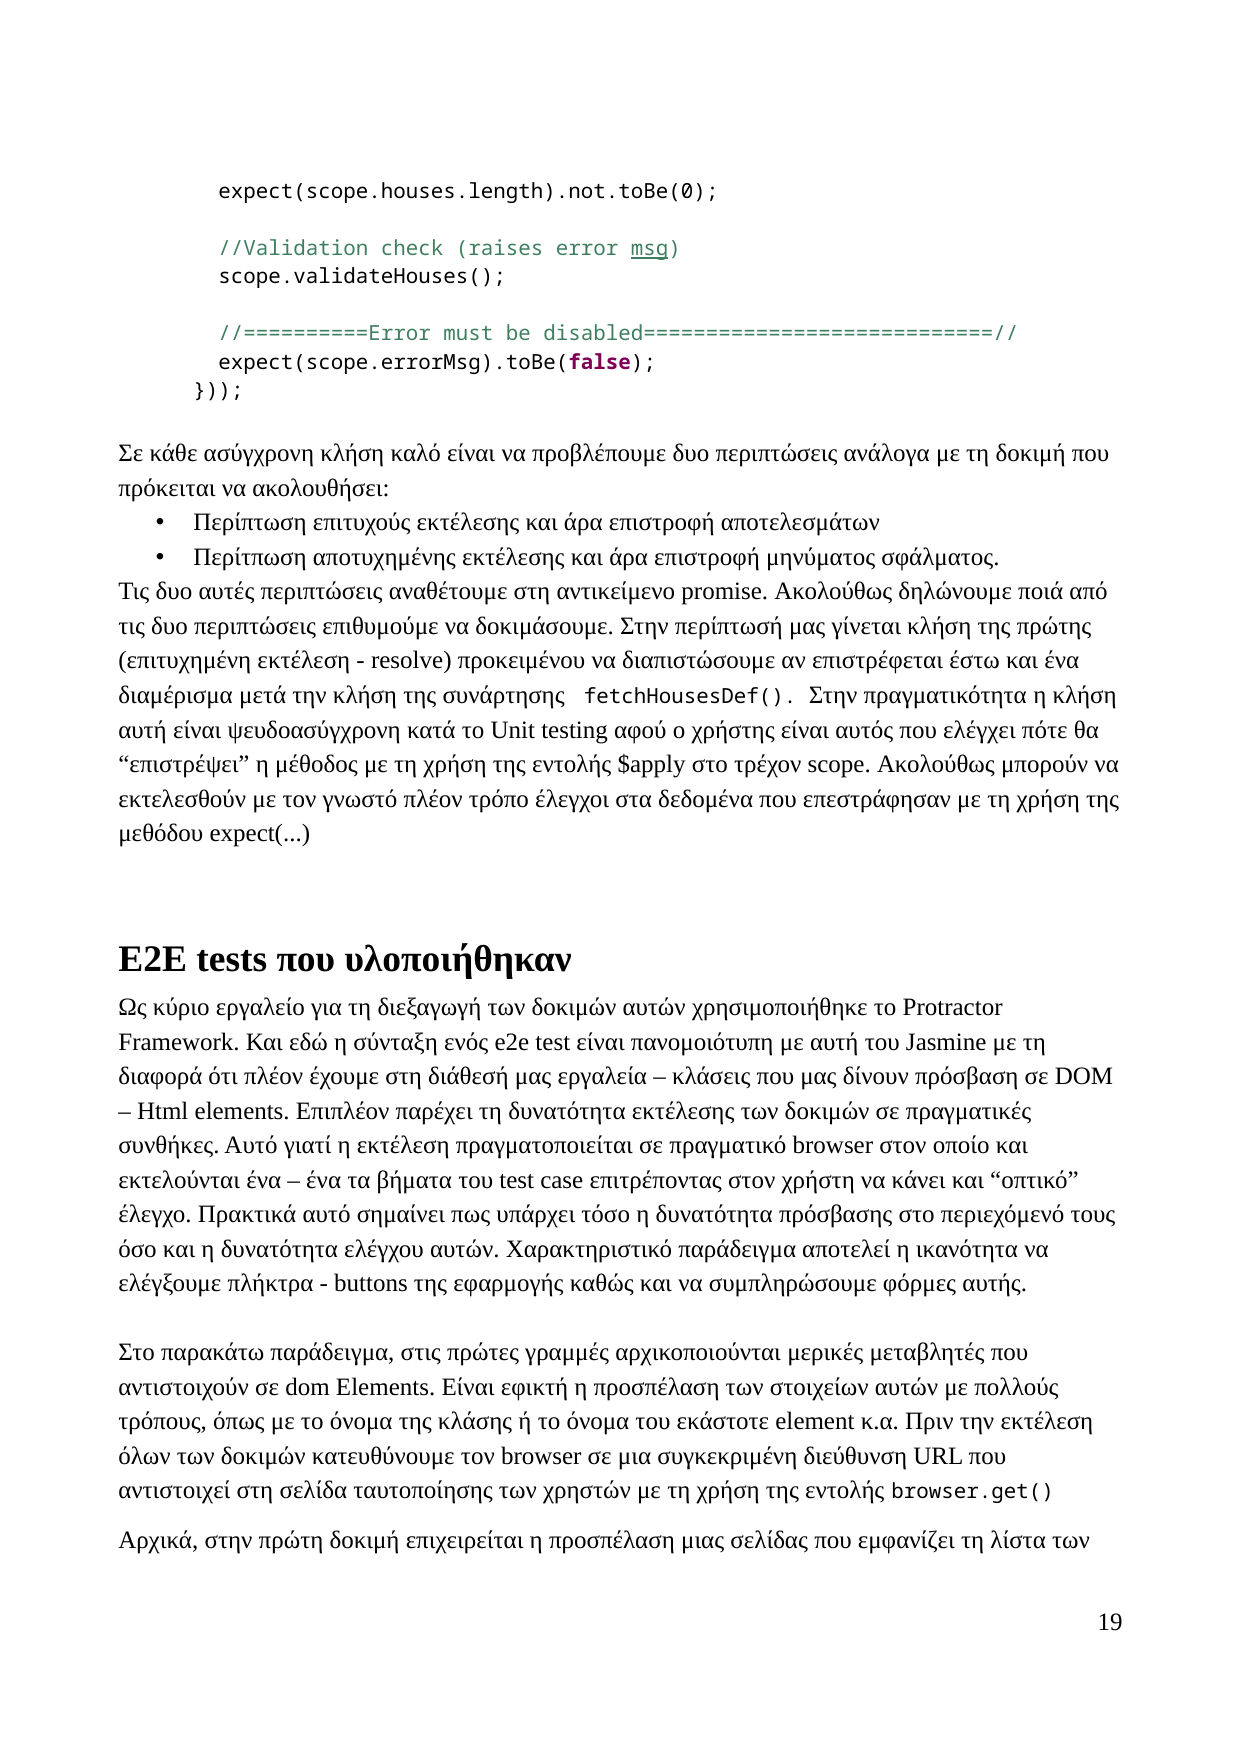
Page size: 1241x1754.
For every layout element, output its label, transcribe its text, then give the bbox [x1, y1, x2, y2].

text })); [118, 375, 1122, 404]
text //==========Error must be disabled============================// [118, 318, 1122, 347]
text Σε κάθε ασύγχρονη κλήση καλό είναι να προβλέπουμε δυο περιπτώσεις ανάλογα με τη δοκιμή που πρόκειται να ακολουθήσει: [118, 438, 1122, 502]
list Περίτπωση αποτυχημένης εκτέλεσης και άρα επιστροφή μηνύματος σφάλματος. [156, 542, 1122, 571]
text //Validation check (raises error msg) [118, 233, 1122, 262]
text expect(scope.houses.length).not.toBe(0); [118, 176, 1122, 205]
list Περίπτωση επιτυχούς εκτέλεσης και άρα επιστροφή αποτελεσμάτων [156, 507, 1122, 536]
text scope.validateHouses(); [118, 262, 1122, 290]
text Στο παρακάτω παράδειγμα, στις πρώτες γραμμές αρχικοποιούνται μερικές μεταβλητές που αντιστοιχούν σε dom Elements. Είναι εφικτή η προσπέλαση των στοιχείων αυτών με πολλούς τρόπους, όπως με το όνομα της κλάσης ή το όνομα του εκάστοτε element κ.α. Πριν την εκτέλεση όλων των δοκιμών κατευθύνουμε τον browser σε μια συγκεκριμένη διεύθυνση URL που αντιστοιχεί στη σελίδα ταυτοποίησης των χρηστών με τη χρήση της εντολής browser.get() [118, 1337, 1122, 1505]
text expect(scope.errorMsg).toBe(false); [118, 347, 1122, 375]
subtitle Ε2Ε tests που υλοποιήθηκαν [118, 937, 1122, 980]
text Αρχικά, στην πρώτη δοκιμή επιχειρείται η προσπέλαση μιας σελίδας που εμφανίζει τη λίστα των [118, 1525, 1122, 1554]
text Τις δυο αυτές περιπτώσεις αναθέτουμε στη αντικείμενο promise. Ακολούθως δηλώνουμε ποιά από τις δυο περιπτώσεις επιθυμούμε να δοκιμάσουμε. Στην περίπτωσή μας γίνεται κλήση της πρώτης (επιτυχημένη εκτέλεση - resolve) προκειμένου να διαπιστώσουμε αν επιστρέφεται έστω και ένα διαμέρισμα μετά την κλήση της συνάρτησης fetchHousesDef(). Στην πραγματικότητα η κλήση αυτή είναι ψευδοασύγχρονη κατά το Unit testing αφού ο χρήστης είναι αυτός που ελέγχει πότε θα “επιστρέψει” η μέθοδος με τη χρήση της εντολής $apply στο τρέχον scope. Ακολούθως μπορούν να εκτελεσθούν με τον γνωστό πλέον τρόπο έλεγχοι στα δεδομένα που επεστράφησαν με τη χρήση της μεθόδου expect(...) [118, 576, 1122, 847]
text Ως κύριο εργαλείο για τη διεξαγωγή των δοκιμών αυτών χρησιμοποιήθηκε το Protractor Framework. Και εδώ η σύνταξη ενός e2e test είναι πανομοιότυπη με αυτή του Jasmine με τη διαφορά ότι πλέον έχουμε στη διάθεσή μας εργαλεία – κλάσεις που μας δίνουν πρόσβαση σε DOM – Html elements. Επιπλέον παρέχει τη δυνατότητα εκτέλεσης των δοκιμών σε πραγματικές συνθήκες. Αυτό γιατί η εκτέλεση πραγματοποιείται σε πραγματικό browser στον οποίο και εκτελούνται ένα – ένα τα βήματα του test case επιτρέποντας στον χρήστη να κάνει και “οπτικό” έλεγχο. Πρακτικά αυτό σημαίνει πως υπάρχει τόσο η δυνατότητα πρόσβασης στο περιεχόμενό τους όσο και η δυνατότητα ελέγχου αυτών. Χαρακτηριστικό παράδειγμα αποτελεί η ικανότητα να ελέγξουμε πλήκτρα - buttons της εφαρμογής καθώς και να συμπληρώσουμε φόρμες αυτής. [118, 992, 1122, 1297]
